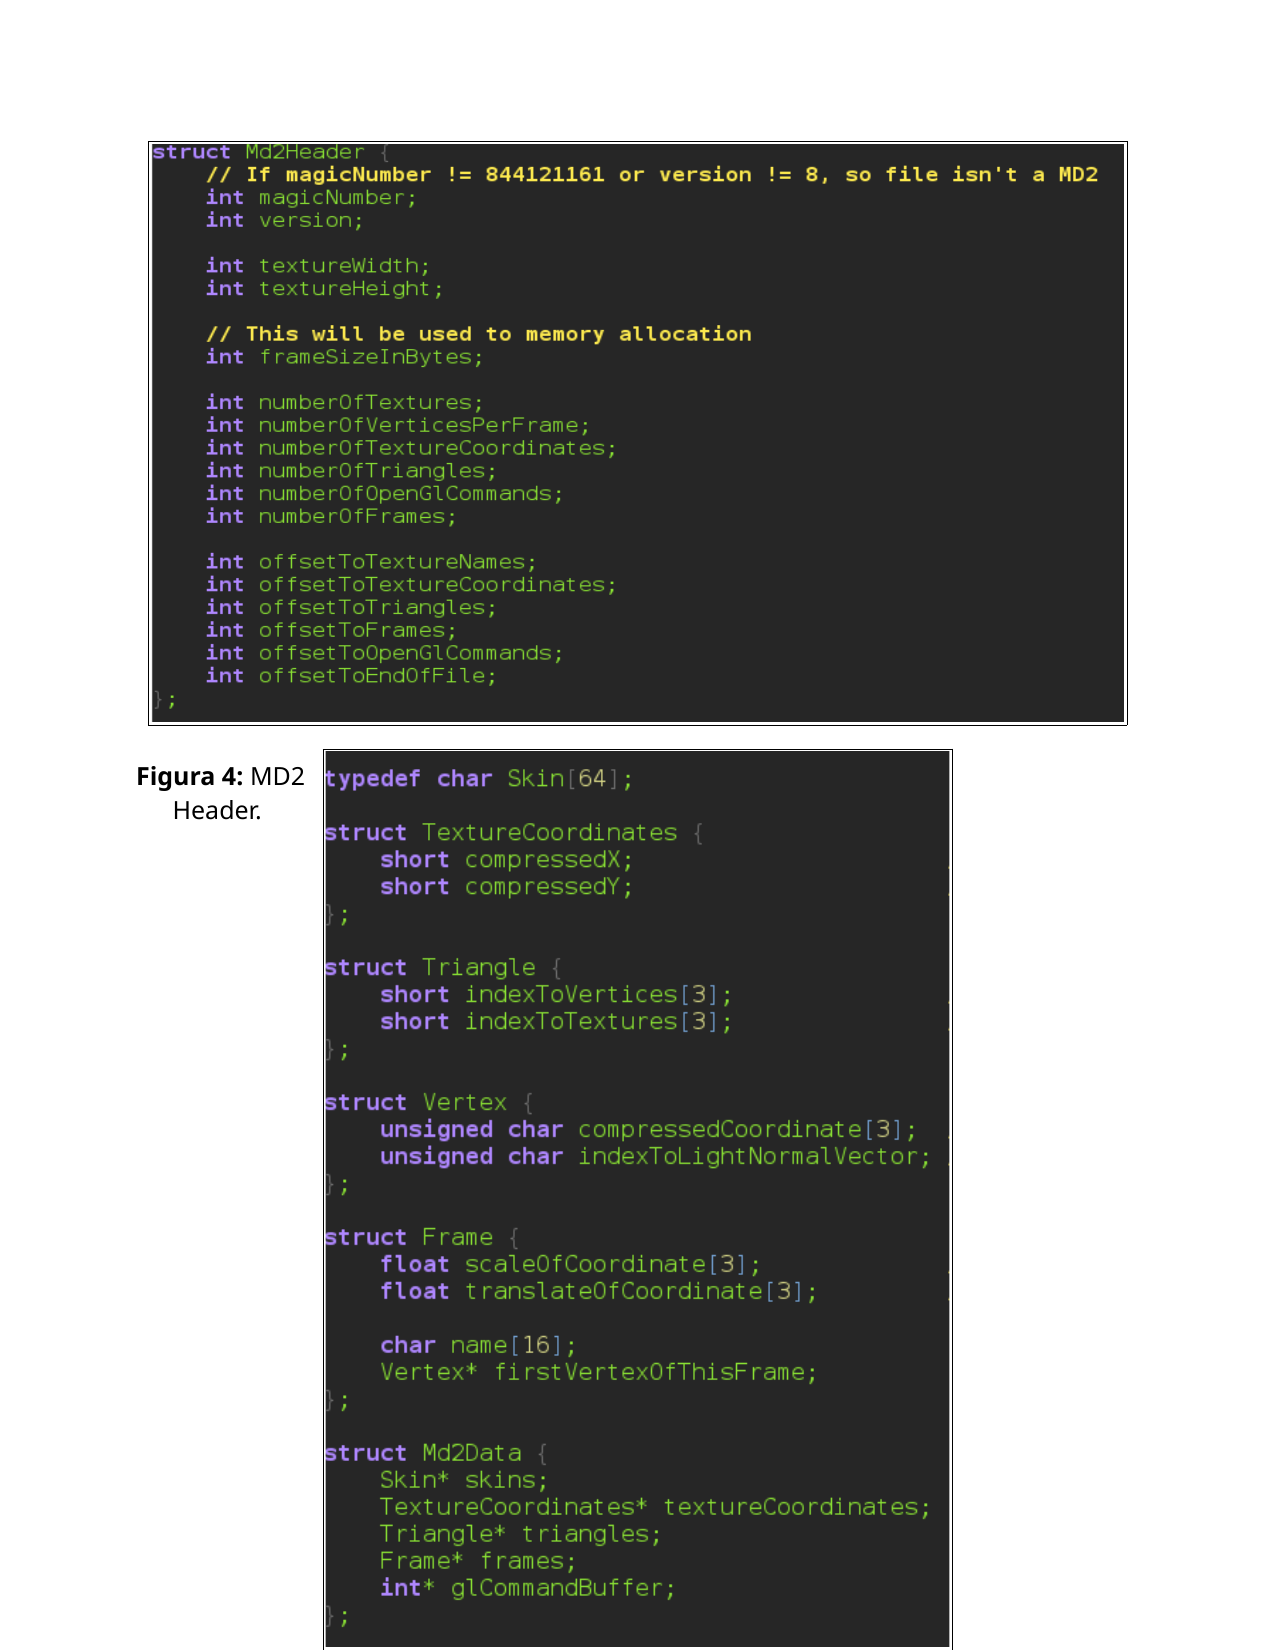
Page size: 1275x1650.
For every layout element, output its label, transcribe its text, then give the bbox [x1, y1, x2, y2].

picture [325, 751, 950, 1647]
text [953, 759, 1157, 827]
text Figura 4: MD2 Header. [118, 759, 322, 827]
picture [151, 144, 1124, 722]
